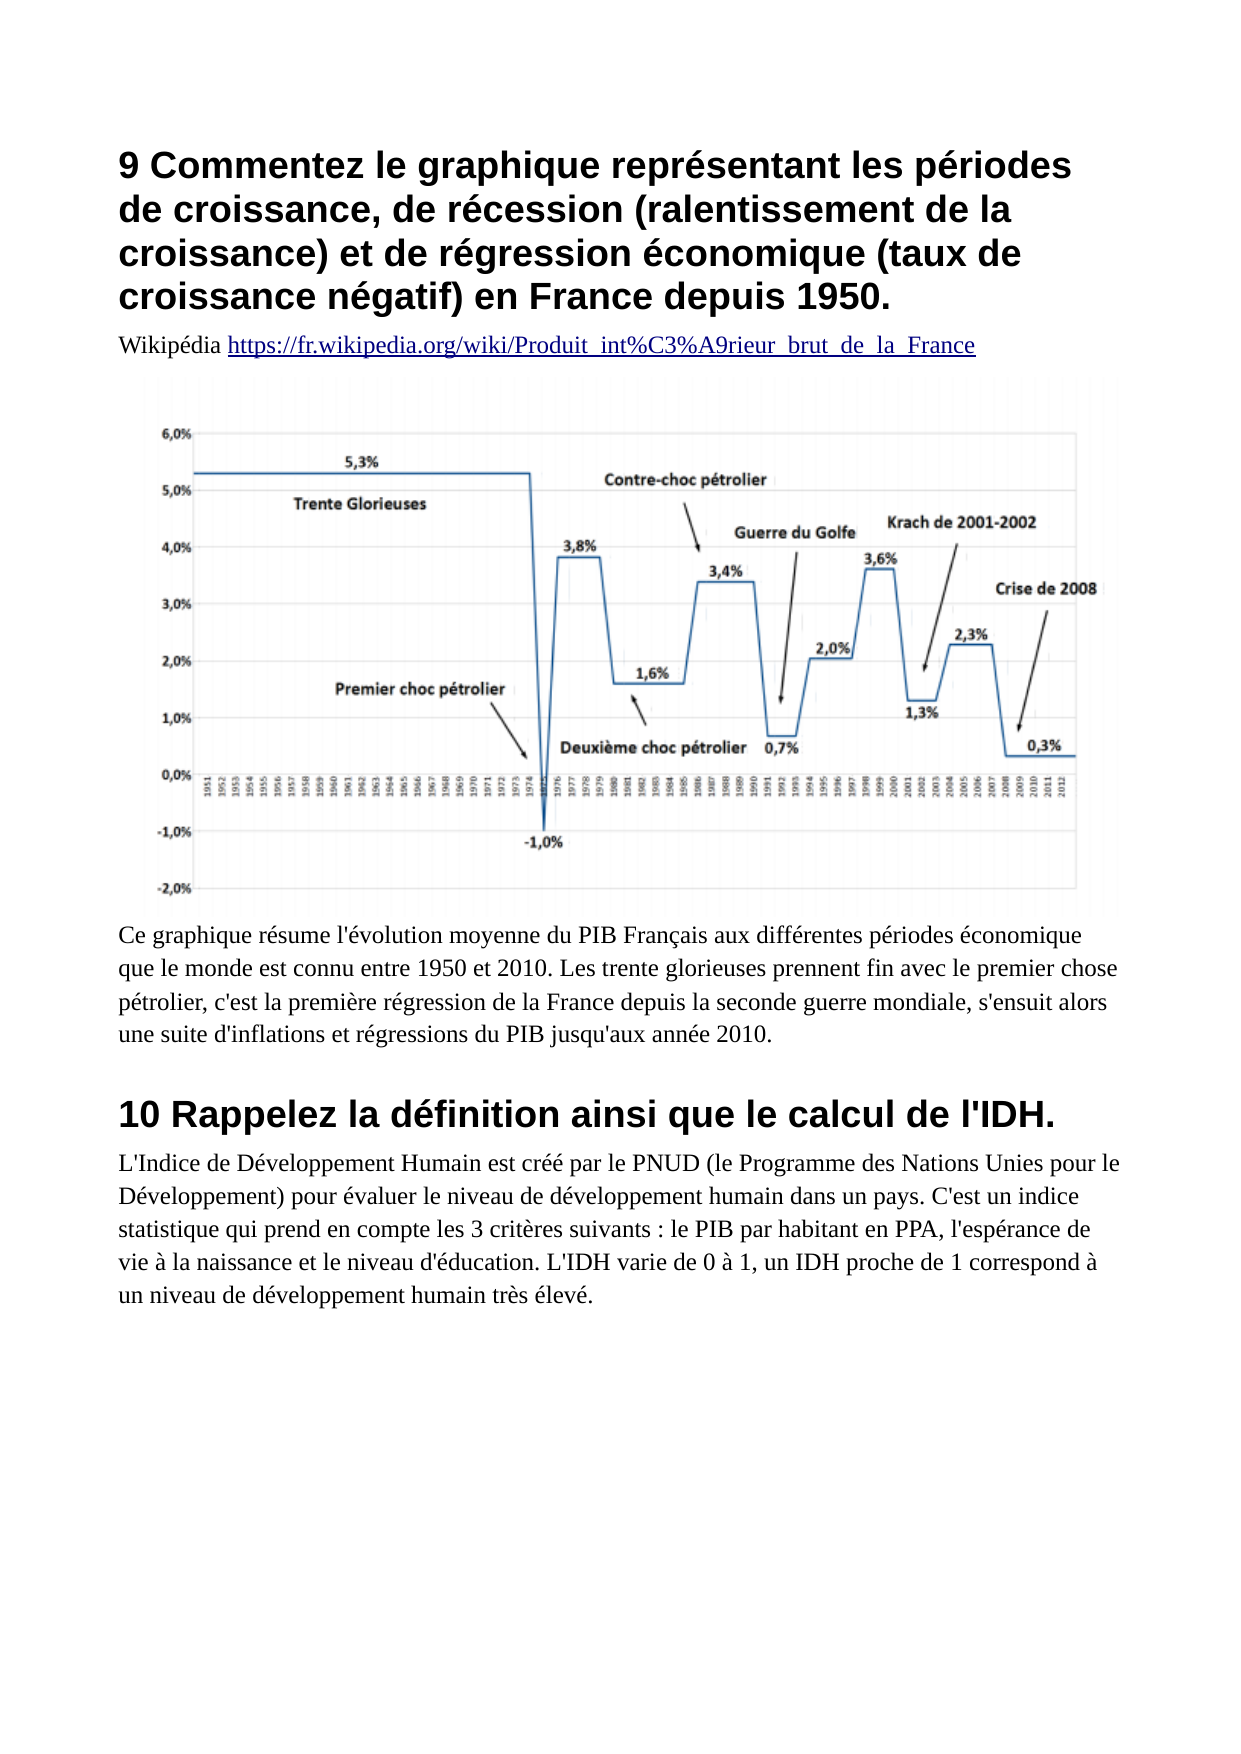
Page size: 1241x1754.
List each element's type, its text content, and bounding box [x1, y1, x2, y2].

text Wikipédia https://fr.wikipedia.org/wiki/Produit_int%C3%A9rieur_brut_de_la_France [118, 330, 1122, 359]
picture [118, 377, 1123, 917]
subtitle 10 Rappelez la définition ainsi que le calcul de l'IDH. [118, 1092, 1122, 1136]
text L'Indice de Développement Humain est créé par le PNUD (le Programme des Nations Unies pour le Développement) pour évaluer le niveau de développement humain dans un pays. C'est un indice statistique qui prend en compte les 3 critères suivants : le PIB par habitant en PPA, l'espérance de vie à la naissance et le niveau d'éducation. L'IDH varie de 0 à 1, un IDH proche de 1 correspond à un niveau de développement humain très élevé. [118, 1148, 1122, 1309]
text Ce graphique résume l'évolution moyenne du PIB Français aux différentes périodes économique que le monde est connu entre 1950 et 2010. Les trente glorieuses prennent fin avec le premier chose pétrolier, c'est la première régression de la France depuis la seconde guerre mondiale, s'ensuit alors une suite d'inflations et régressions du PIB jusqu'aux année 2010. [118, 917, 1122, 1048]
subtitle 9 Commentez le graphique représentant les périodes de croissance, de récession (ralentissement de la croissance) et de régression économique (taux de croissance négatif) en France depuis 1950. [118, 143, 1122, 318]
